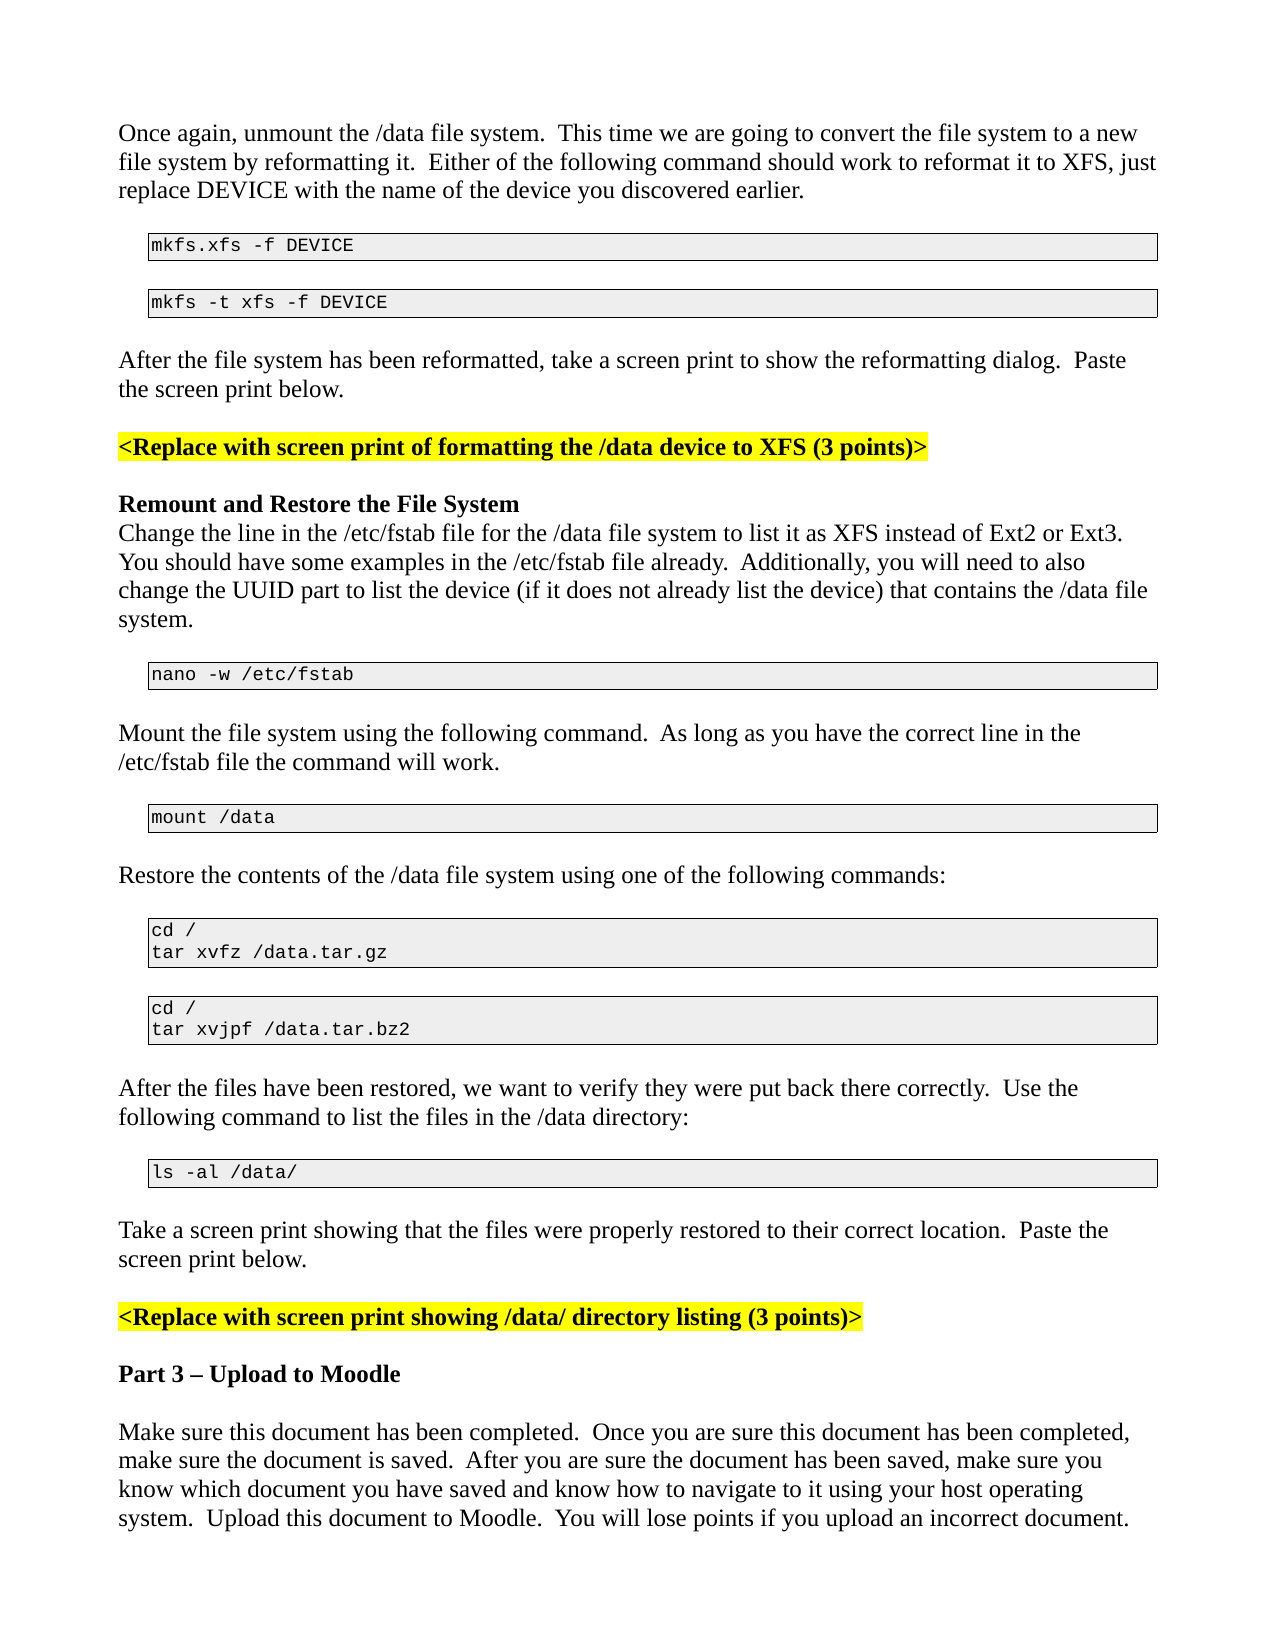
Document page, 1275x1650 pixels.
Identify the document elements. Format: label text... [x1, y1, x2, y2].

text tar xvjpf /data.tar.bz2 [149, 1017, 1157, 1044]
text tar xvfz /data.tar.gz [149, 939, 1157, 967]
text ls -al /data/ [149, 1160, 1157, 1187]
text Change the line in the /etc/fstab file for the /data file system to list it as XFS instead of Ext2 or Ext3. You should have some examples in the /etc/fstab file already. Additionally, you will need to also change the UUID part to list the device (if it does not already list the device) that contains the /data file system. [118, 518, 1157, 633]
text Restore the contents of the /data file system using one of the following commands: [118, 861, 1157, 889]
text <Replace with screen print of formatting the /data device to XFS (3 points)> [118, 432, 1157, 461]
text mkfs -t xfs -f DEVICE [149, 290, 1157, 317]
text nano -w /etc/fstab [149, 663, 1157, 689]
text cd / [149, 919, 1157, 939]
text mkfs.xfs -f DEVICE [149, 234, 1157, 260]
text Once again, unmount the /data file system. This time we are going to convert the file system to a new file system by reformatting it. Either of the following command should work to reformat it to XFS, just replace DEVICE with the name of the device you discovered earlier. [118, 118, 1157, 204]
text cd / [149, 997, 1157, 1017]
text Part 3 – Upload to Moodle [118, 1359, 1157, 1388]
text Make sure this document has been completed. Once you are sure this document has been completed, make sure the document is saved. After you are sure the document has been saved, make sure you know which document you have saved and know how to navigate to it using your host operating system. Upload this document to Moodle. You will lose points if you upload an incorrect document. [118, 1417, 1157, 1532]
text Take a screen print showing that the files were properly restored to their correct location. Paste the screen print below. [118, 1216, 1157, 1273]
text mount /data [149, 805, 1157, 832]
text After the file system has been reformatted, take a screen print to show the reformatting dialog. Paste the screen print below. [118, 346, 1157, 403]
text Mount the file system using the following command. As long as you have the correct line in the /etc/fstab file the command will work. [118, 718, 1157, 776]
text After the files have been restored, we want to verify they were put back there correctly. Use the following command to list the files in the /data directory: [118, 1073, 1157, 1131]
text Remount and Restore the File System [118, 489, 1157, 518]
text <Replace with screen print showing /data/ directory listing (3 points)> [118, 1302, 1157, 1331]
